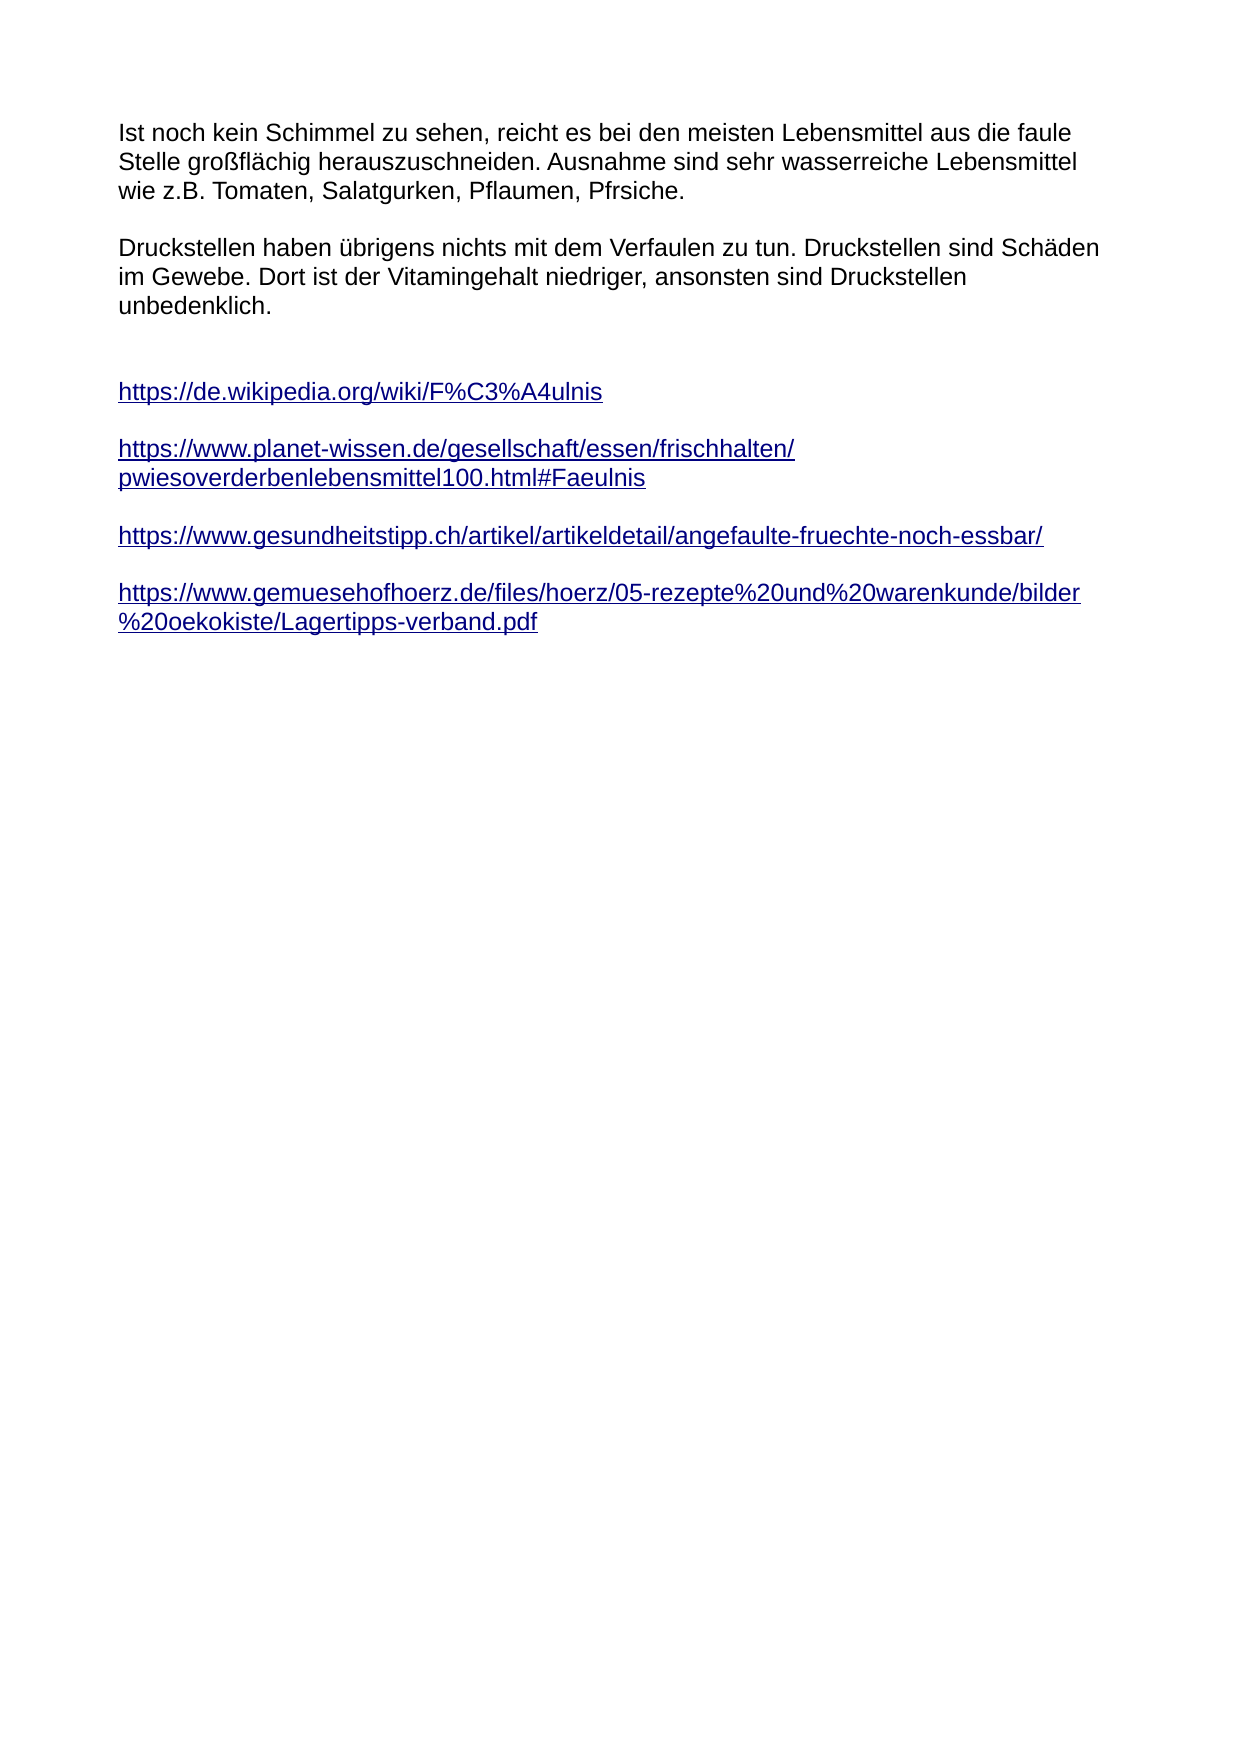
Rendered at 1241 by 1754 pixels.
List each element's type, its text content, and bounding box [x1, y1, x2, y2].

text https://de.wikipedia.org/wiki/F%C3%A4ulnis [118, 377, 1122, 406]
text Druckstellen haben übrigens nichts mit dem Verfaulen zu tun. Druckstellen sind Schäden im Gewebe. Dort ist der Vitamingehalt niedriger, ansonsten sind Druckstellen unbedenklich. [118, 233, 1122, 319]
text https://www.gemuesehofhoerz.de/files/hoerz/05-rezepte%20und%20warenkunde/bilder%20oekokiste/Lagertipps-verband.pdf [118, 578, 1122, 636]
text https://www.gesundheitstipp.ch/artikel/artikeldetail/angefaulte-fruechte-noch-essbar/ [118, 521, 1122, 549]
text https://www.planet-wissen.de/gesellschaft/essen/frischhalten/pwiesoverderbenlebensmittel100.html#Faeulnis [118, 434, 1122, 492]
text Ist noch kein Schimmel zu sehen, reicht es bei den meisten Lebensmittel aus die faule Stelle großflächig herauszuschneiden. Ausnahme sind sehr wasserreiche Lebensmittel wie z.B. Tomaten, Salatgurken, Pflaumen, Pfrsiche. [118, 118, 1122, 204]
